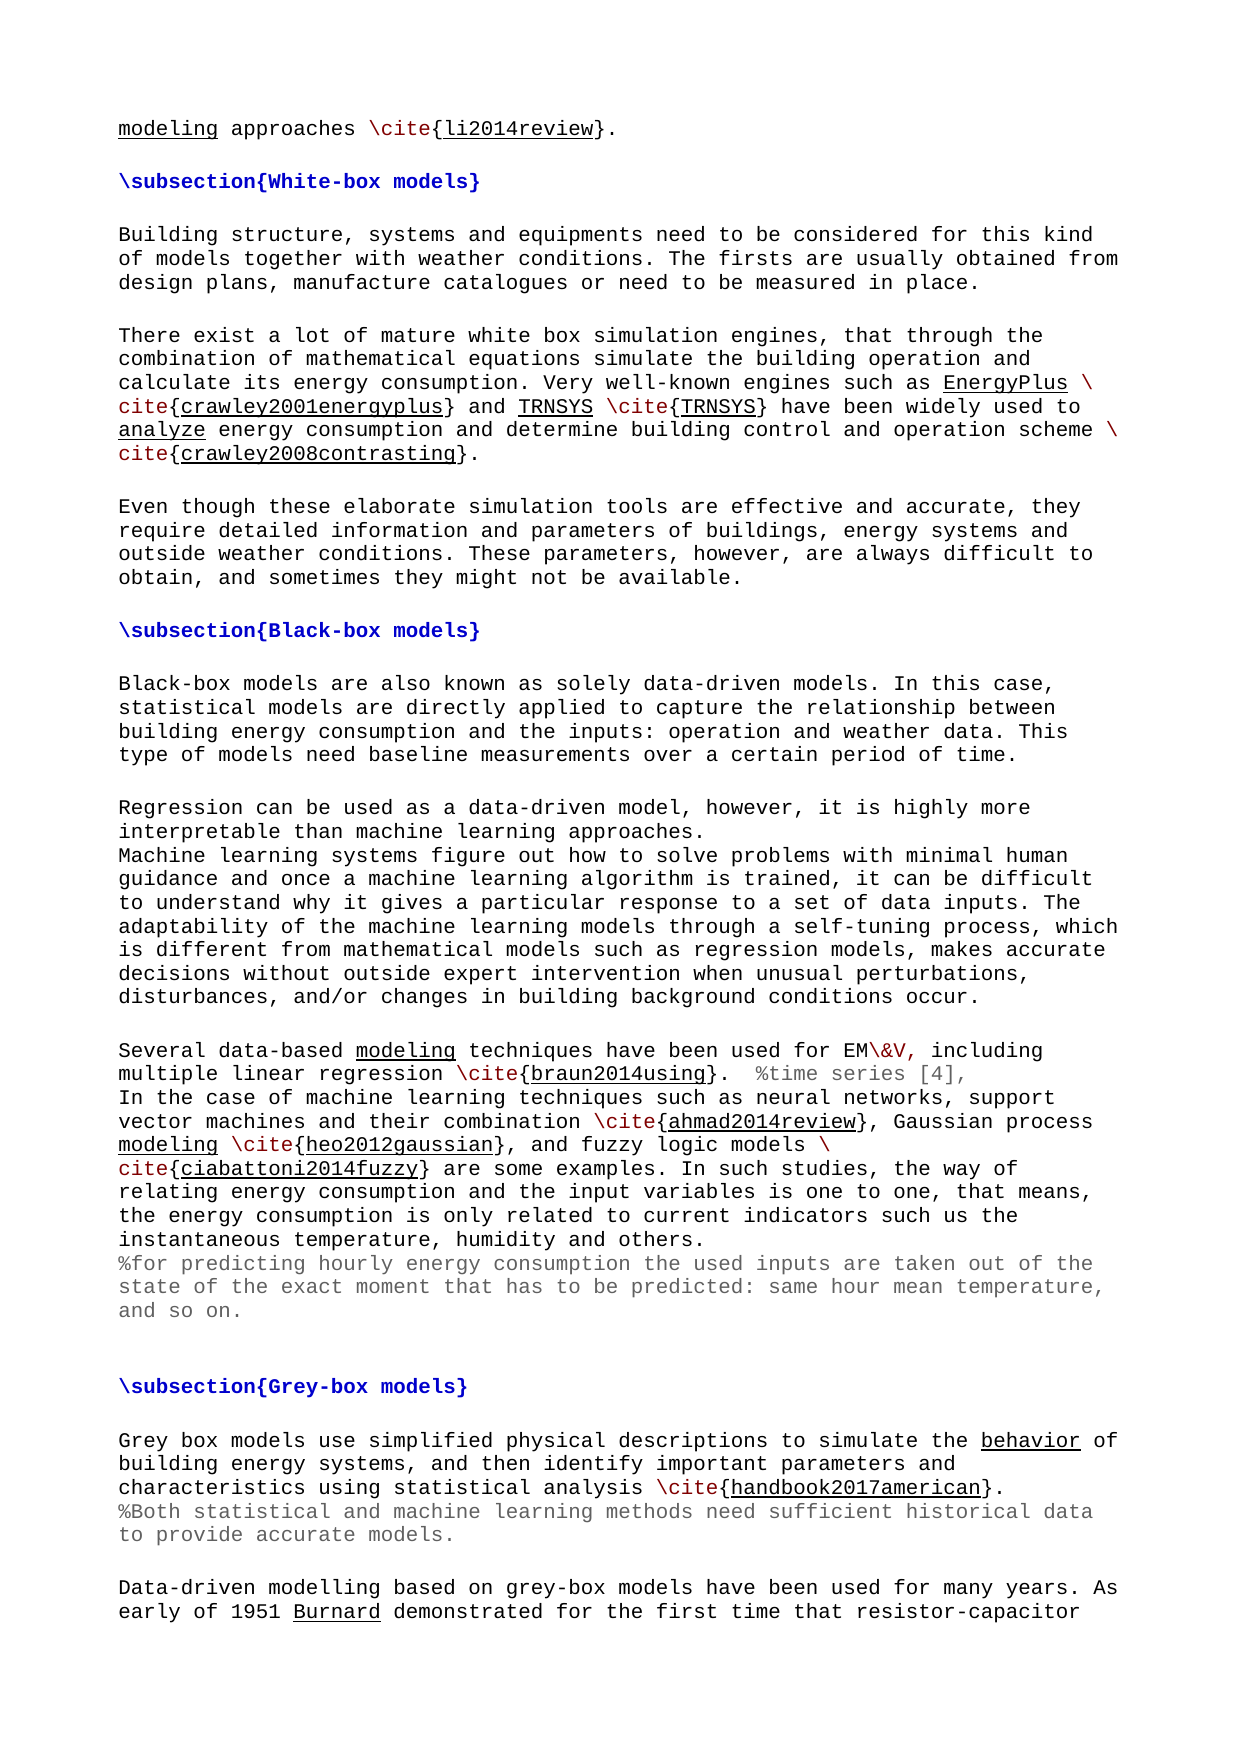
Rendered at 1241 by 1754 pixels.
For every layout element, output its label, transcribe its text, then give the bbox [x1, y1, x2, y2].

text Even though these elaborate simulation tools are effective and accurate, they require detailed information and parameters of buildings, energy systems and outside weather conditions. These parameters, however, are always difficult to obtain, and sometimes they might not be available. [118, 496, 1122, 591]
text \subsection{White-box models} [118, 171, 1122, 195]
text %for predicting hourly energy consumption the used inputs are taken out of the state of the exact moment that has to be predicted: same hour mean temperature, and so on. [118, 1252, 1122, 1323]
text %Both statistical and machine learning methods need sufficient historical data to provide accurate models. [118, 1501, 1122, 1548]
text Regression can be used as a data-driven model, however, it is highly more interpretable than machine learning approaches. [118, 797, 1122, 845]
text \subsection{Grey-box models} [118, 1377, 1122, 1400]
text \subsection{Black-box models} [118, 620, 1122, 644]
text Building structure, systems and equipments need to be considered for this kind of models together with weather conditions. The firsts are usually obtained from design plans, manufacture catalogues or need to be measured in place. [118, 224, 1122, 295]
text Grey box models use simplified physical descriptions to simulate the behavior of building energy systems, and then identify important parameters and characteristics using statistical analysis \cite{handbook2017american}. [118, 1430, 1122, 1501]
text Black-box models are also known as solely data-driven models. In this case, statistical models are directly applied to capture the relationship between building energy consumption and the inputs: operation and weather data. This type of models need baseline measurements over a certain period of time. [118, 673, 1122, 768]
text Data-driven modelling based on grey-box models have been used for many years. As early of 1951 Burnard demonstrated for the first time that resistor-capacitor [118, 1577, 1122, 1625]
text Machine learning systems figure out how to solve problems with minimal human guidance and once a machine learning algorithm is trained, it can be difficult to understand why it gives a particular response to a set of data inputs. The adaptability of the machine learning models through a self-tuning process, which is different from mathematical models such as regression models, makes accurate decisions without outside expert intervention when unusual perturbations, disturbances, and/or changes in building background conditions occur. [118, 845, 1122, 1010]
text In the case of machine learning techniques such as neural networks, support vector machines and their combination \cite{ahmad2014review}, Gaussian process modeling \cite{heo2012gaussian}, and fuzzy logic models \cite{ciabattoni2014fuzzy} are some examples. In such studies, the way of relating energy consumption and the input variables is one to one, that means, the energy consumption is only related to current indicators such us the instantaneous temperature, humidity and others. [118, 1087, 1122, 1252]
text There exist a lot of mature white box simulation engines, that through the combination of mathematical equations simulate the building operation and calculate its energy consumption. Very well-known engines such as EnergyPlus \cite{crawley2001energyplus} and TRNSYS \cite{TRNSYS} have been widely used to analyze energy consumption and determine building control and operation scheme \cite{crawley2008contrasting}. [118, 325, 1122, 467]
text Several data-based modeling techniques have been used for EM\&V, including multiple linear regression \cite{braun2014using}. %time series [4], [118, 1040, 1122, 1087]
text modeling approaches \cite{li2014review}. [118, 118, 1122, 142]
